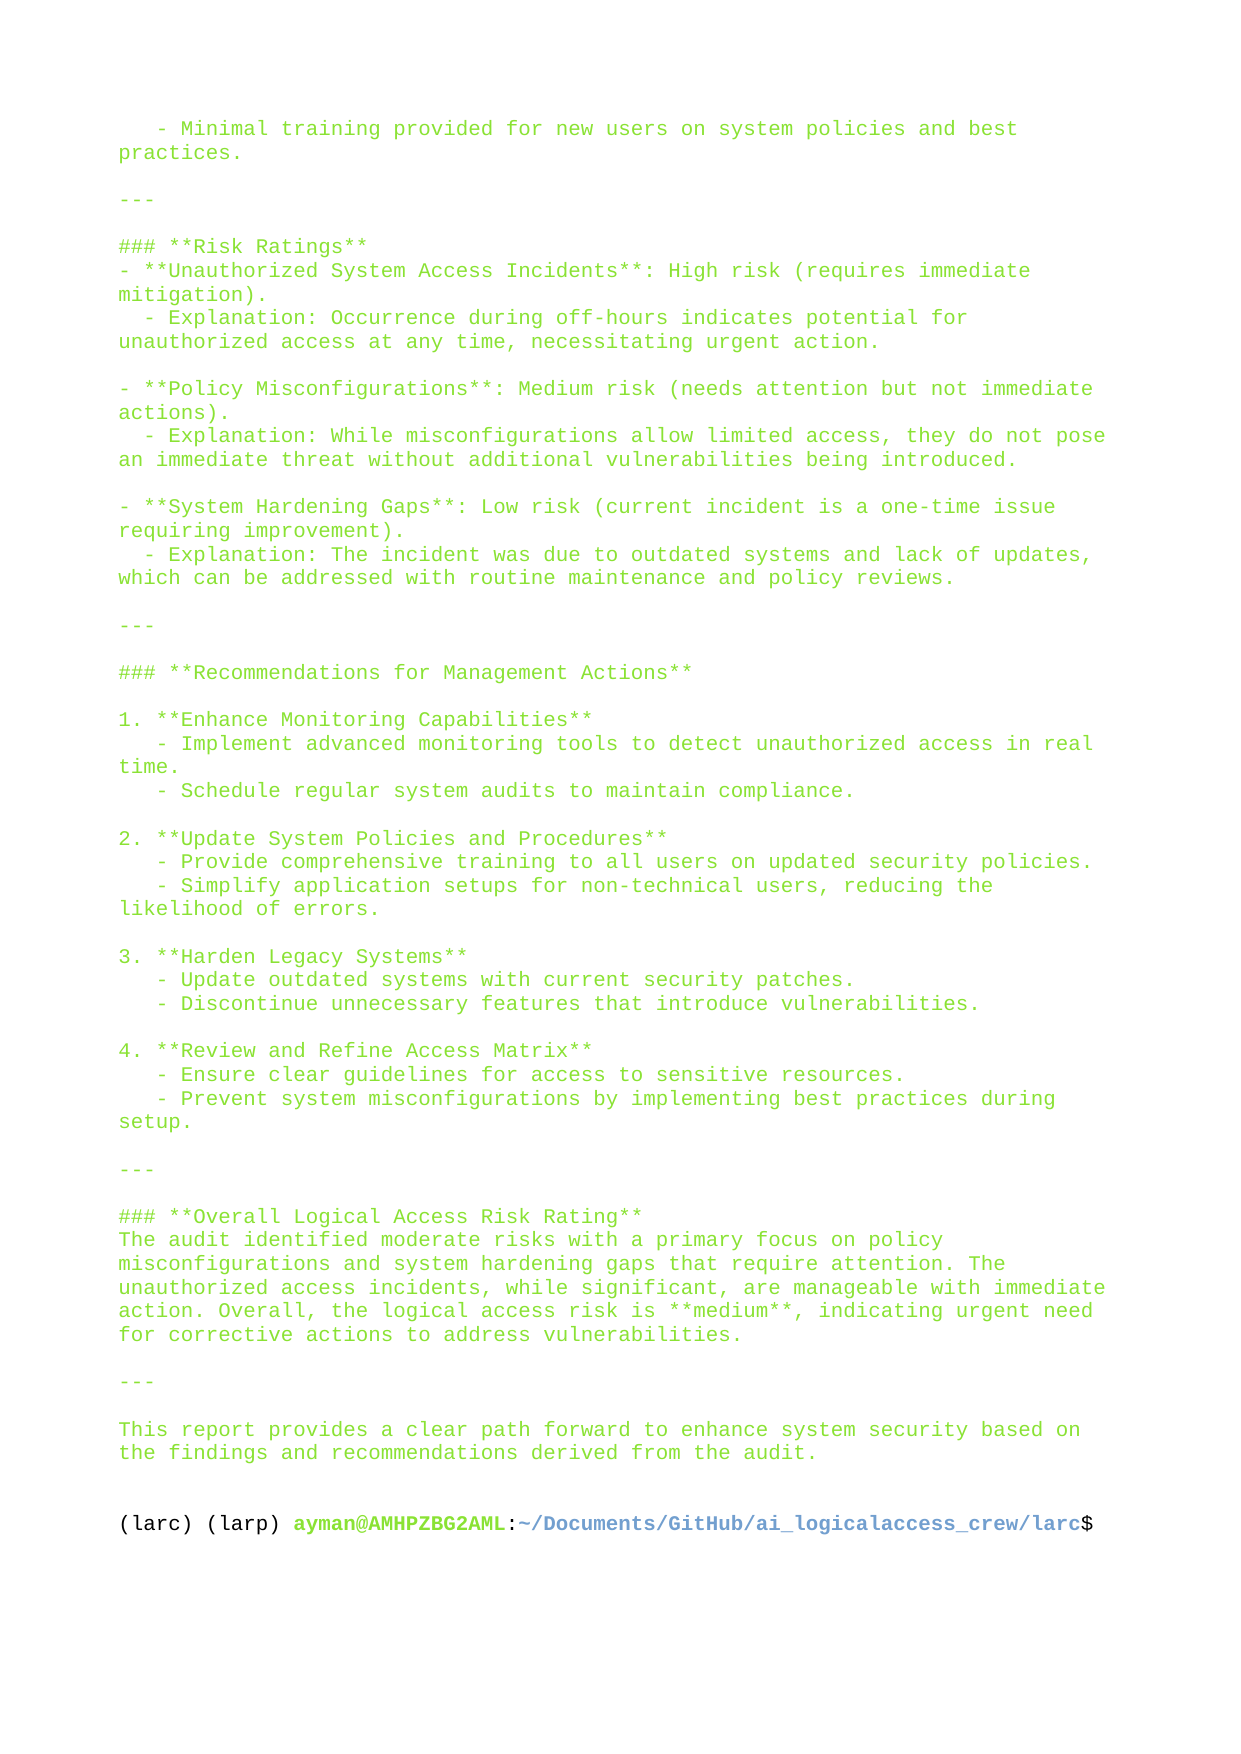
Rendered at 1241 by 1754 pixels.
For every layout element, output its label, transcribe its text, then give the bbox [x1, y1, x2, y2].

text ### **Risk Ratings** [118, 236, 1122, 260]
text The audit identified moderate risks with a primary focus on policy misconfigurations and system hardening gaps that require attention. The unauthorized access incidents, while significant, are manageable with immediate action. Overall, the logical access risk is **medium**, indicating urgent need for corrective actions to address vulnerabilities. [118, 1229, 1122, 1348]
text - **System Hardening Gaps**: Low risk (current incident is a one-time issue requiring improvement). [118, 496, 1122, 544]
text --- [118, 1158, 1122, 1182]
text 1. **Enhance Monitoring Capabilities** [118, 709, 1122, 733]
text - Explanation: While misconfigurations allow limited access, they do not pose an immediate threat without additional vulnerabilities being introduced. [118, 426, 1122, 473]
text (larc) (larp) ayman@AMHPZBG2AML:~/Documents/GitHub/ai_logicalaccess_crew/larc$ [118, 1513, 1122, 1537]
text - Ensure clear guidelines for access to sensitive resources. [118, 1064, 1122, 1088]
text ### **Recommendations for Management Actions** [118, 662, 1122, 686]
text --- [118, 615, 1122, 638]
text - **Unauthorized System Access Incidents**: High risk (requires immediate mitigation). [118, 260, 1122, 307]
text - Explanation: Occurrence during off-hours indicates potential for unauthorized access at any time, necessitating urgent action. [118, 307, 1122, 354]
text - Schedule regular system audits to maintain compliance. [118, 780, 1122, 804]
text 2. **Update System Policies and Procedures** [118, 827, 1122, 851]
text 4. **Review and Refine Access Matrix** [118, 1040, 1122, 1064]
text - Discontinue unnecessary features that introduce vulnerabilities. [118, 993, 1122, 1017]
text - Implement advanced monitoring tools to detect unauthorized access in real time. [118, 733, 1122, 780]
text - Simplify application setups for non-technical users, reducing the likelihood of errors. [118, 875, 1122, 922]
text --- [118, 1371, 1122, 1395]
text 3. **Harden Legacy Systems** [118, 946, 1122, 969]
text - Explanation: The incident was due to outdated systems and lack of updates, which can be addressed with routine maintenance and policy reviews. [118, 544, 1122, 591]
text - Provide comprehensive training to all users on updated security policies. [118, 851, 1122, 875]
text ### **Overall Logical Access Risk Rating** [118, 1206, 1122, 1229]
text --- [118, 189, 1122, 213]
text - Prevent system misconfigurations by implementing best practices during setup. [118, 1088, 1122, 1135]
text - Minimal training provided for new users on system policies and best practices. [118, 118, 1122, 165]
text - Update outdated systems with current security patches. [118, 969, 1122, 993]
text - **Policy Misconfigurations**: Medium risk (needs attention but not immediate actions). [118, 378, 1122, 426]
text This report provides a clear path forward to enhance system security based on the findings and recommendations derived from the audit. [118, 1419, 1122, 1466]
